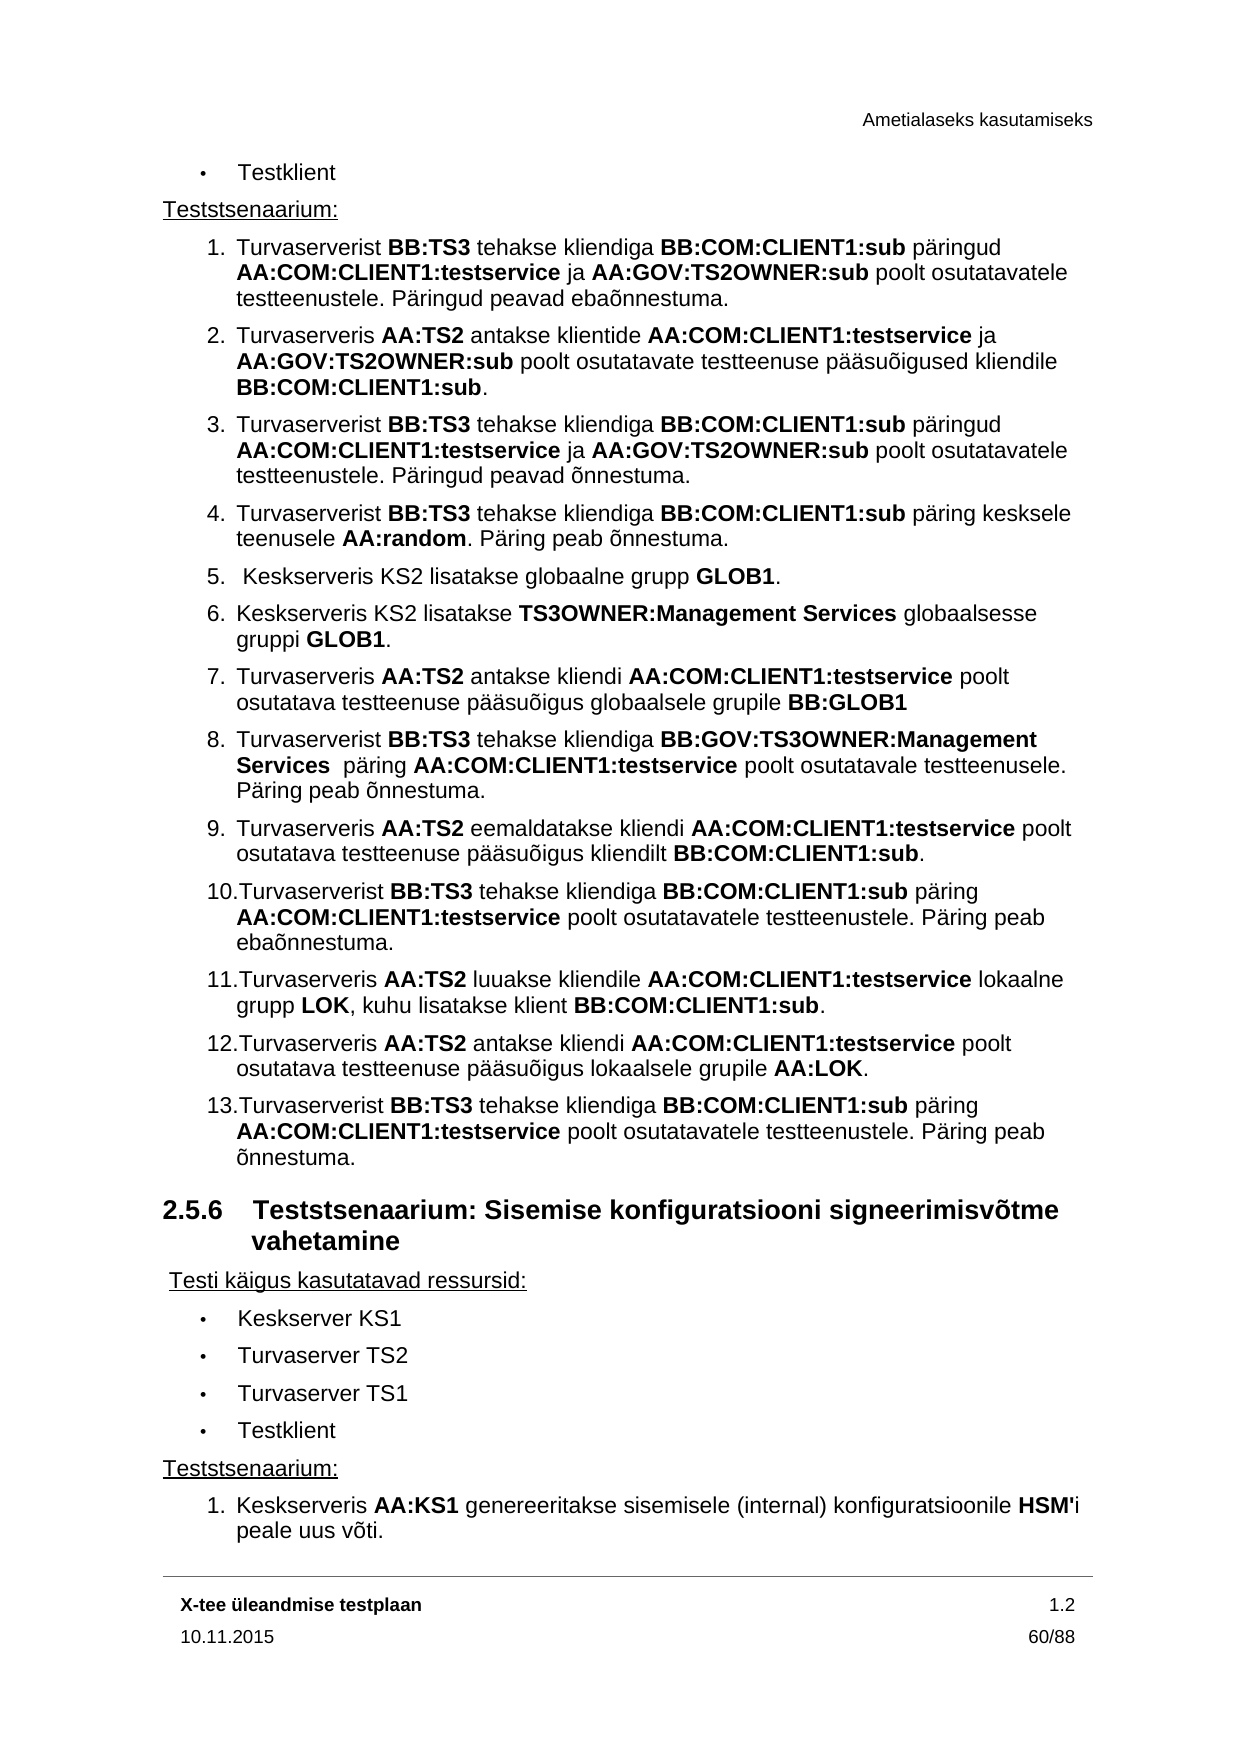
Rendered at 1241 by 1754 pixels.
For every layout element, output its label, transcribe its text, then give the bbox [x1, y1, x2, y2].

list Turvaserveris AA:TS2 eemaldatakse kliendi AA:COM:CLIENT1:testservice poolt osutatava testteenuse pääsuõigus kliendilt BB:COM:CLIENT1:sub. [207, 816, 1093, 867]
list Turvaserveris AA:TS2 luuakse kliendile AA:COM:CLIENT1:testservice lokaalne grupp LOK, kuhu lisatakse klient BB:COM:CLIENT1:sub. [207, 967, 1093, 1018]
list Turvaserverist BB:TS3 tehakse kliendiga BB:COM:CLIENT1:sub päringud AA:COM:CLIENT1:testservice ja AA:GOV:TS2OWNER:sub poolt osutatavatele testteenustele. Päringud peavad õnnestuma. [207, 412, 1093, 489]
list Turvaserver TS2 [200, 1343, 1093, 1369]
list Keskserveris KS2 lisatakse TS3OWNER:Management Services globaalsesse gruppi GLOB1. [207, 601, 1093, 652]
list Turvaserveris AA:TS2 antakse klientide AA:COM:CLIENT1:testservice ja AA:GOV:TS2OWNER:sub poolt osutatavate testteenuse pääsuõigused kliendile BB:COM:CLIENT1:sub. [207, 323, 1093, 400]
list Keskserveris AA:KS1 genereeritakse sisemisele (internal) konfiguratsioonile HSM'i peale uus võti. [207, 1493, 1093, 1544]
list Testklient [200, 1418, 1093, 1443]
list Keskserveris KS2 lisatakse globaalne grupp GLOB1. [207, 563, 1093, 589]
list Keskserver KS1 [200, 1306, 1093, 1331]
list Testklient [200, 160, 1093, 185]
list Turvaserverist BB:TS3 tehakse kliendiga BB:COM:CLIENT1:sub päring AA:COM:CLIENT1:testservice poolt osutatavatele testteenustele. Päring peab ebaõnnestuma. [207, 878, 1093, 955]
list Turvaserver TS1 [200, 1380, 1093, 1406]
text Teststsenaarium: [162, 1455, 1093, 1481]
list Turvaserverist BB:TS3 tehakse kliendiga BB:GOV:TS3OWNER:Management Services päring AA:COM:CLIENT1:testservice poolt osutatavale testteenusele. Päring peab õnnestuma. [207, 727, 1093, 804]
list Turvaserveris AA:TS2 antakse kliendi AA:COM:CLIENT1:testservice poolt osutatava testteenuse pääsuõigus lokaalsele grupile AA:LOK. [207, 1030, 1093, 1081]
list Turvaserverist BB:TS3 tehakse kliendiga BB:COM:CLIENT1:sub päringud AA:COM:CLIENT1:testservice ja AA:GOV:TS2OWNER:sub poolt osutatavatele testteenustele. Päringud peavad ebaõnnestuma. [207, 234, 1093, 311]
list Turvaserverist BB:TS3 tehakse kliendiga BB:COM:CLIENT1:sub päring AA:COM:CLIENT1:testservice poolt osutatavatele testteenustele. Päring peab õnnestuma. [207, 1093, 1093, 1170]
text Testi käigus kasutatavad ressursid: [162, 1268, 1093, 1294]
subtitle Teststsenaarium: Sisemise konfiguratsiooni signeerimisvõtme vahetamine [162, 1195, 1093, 1256]
text Teststsenaarium: [162, 197, 1093, 223]
list Turvaserverist BB:TS3 tehakse kliendiga BB:COM:CLIENT1:sub päring kesksele teenusele AA:random. Päring peab õnnestuma. [207, 500, 1093, 552]
list Turvaserveris AA:TS2 antakse kliendi AA:COM:CLIENT1:testservice poolt osutatava testteenuse pääsuõigus globaalsele grupile BB:GLOB1 [207, 664, 1093, 715]
